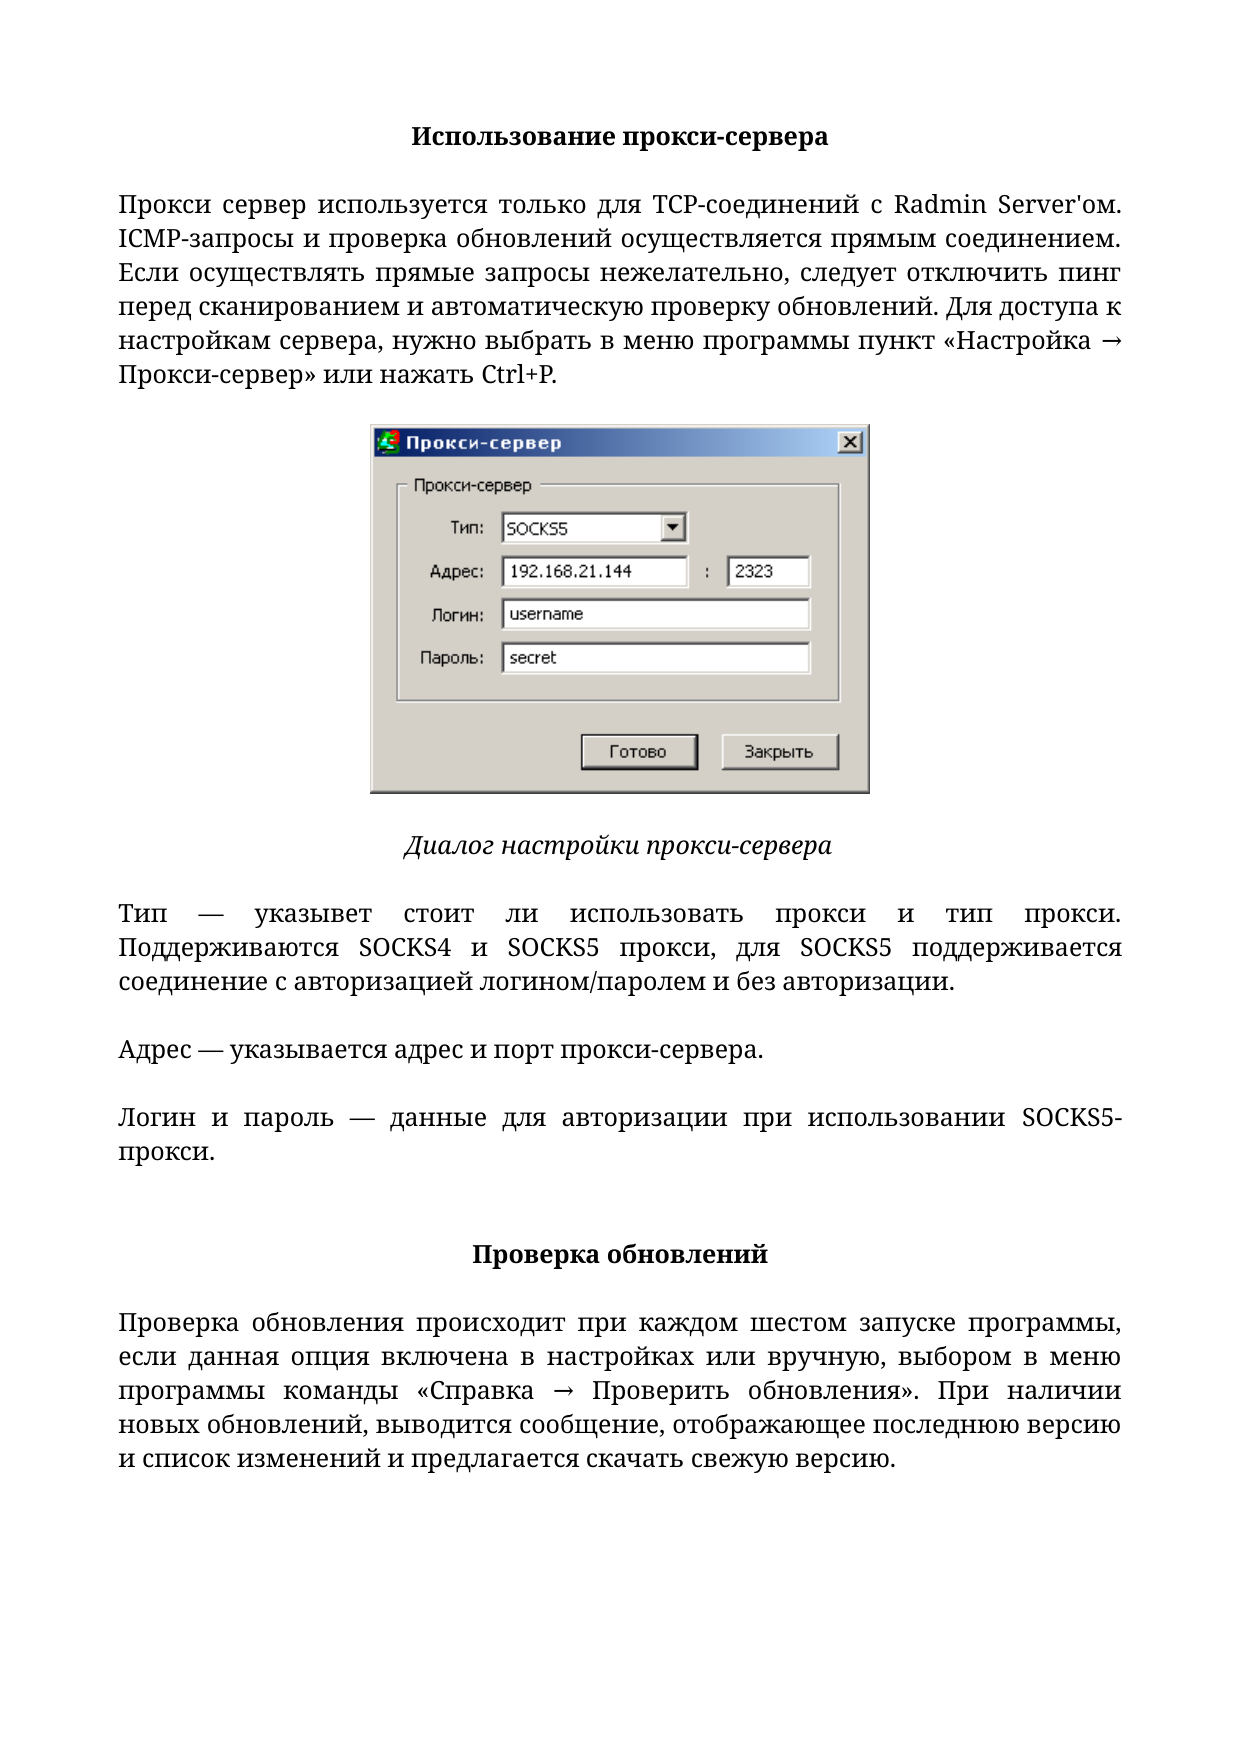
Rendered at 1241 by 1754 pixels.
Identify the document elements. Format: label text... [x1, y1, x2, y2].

text Использование прокси-сервера [118, 118, 1122, 152]
text Тип — указывет стоит ли использовать прокси и тип прокси. Поддерживаются SOCKS4 и SOCKS5 прокси, для SOCKS5 поддерживается соединение с авторизацией логином/паролем и без авторизации. [118, 896, 1122, 998]
picture [370, 424, 870, 794]
text Проверка обновлений [118, 1236, 1122, 1270]
text Адрес — указывается адрес и порт прокси-сервера. [118, 1032, 1122, 1066]
text Диалог настройки прокси-сервера [118, 827, 1122, 862]
text Прокси сервер используется только для TCP-соединений с Radmin Server'ом. ICMP-запросы и проверка обновлений осуществляется прямым соединением. Если осуществлять прямые запросы нежелательно, следует отключить пинг перед сканированием и автоматическую проверку обновлений. Для доступа к настройкам сервера, нужно выбрать в меню программы пункт «Настройка → Прокси-сервер» или нажать Ctrl+P. [118, 186, 1122, 391]
text Проверка обновления происходит при каждом шестом запуске программы, если данная опция включена в настройках или вручную, выбором в меню программы команды «Справка → Проверить обновления». При наличии новых обновлений, выводится сообщение, отображающее последнюю версию и список изменений и предлагается скачать свежую версию. [118, 1304, 1122, 1475]
text Логин и пароль — данные для авторизации при использовании SOCKS5-прокси. [118, 1100, 1122, 1168]
